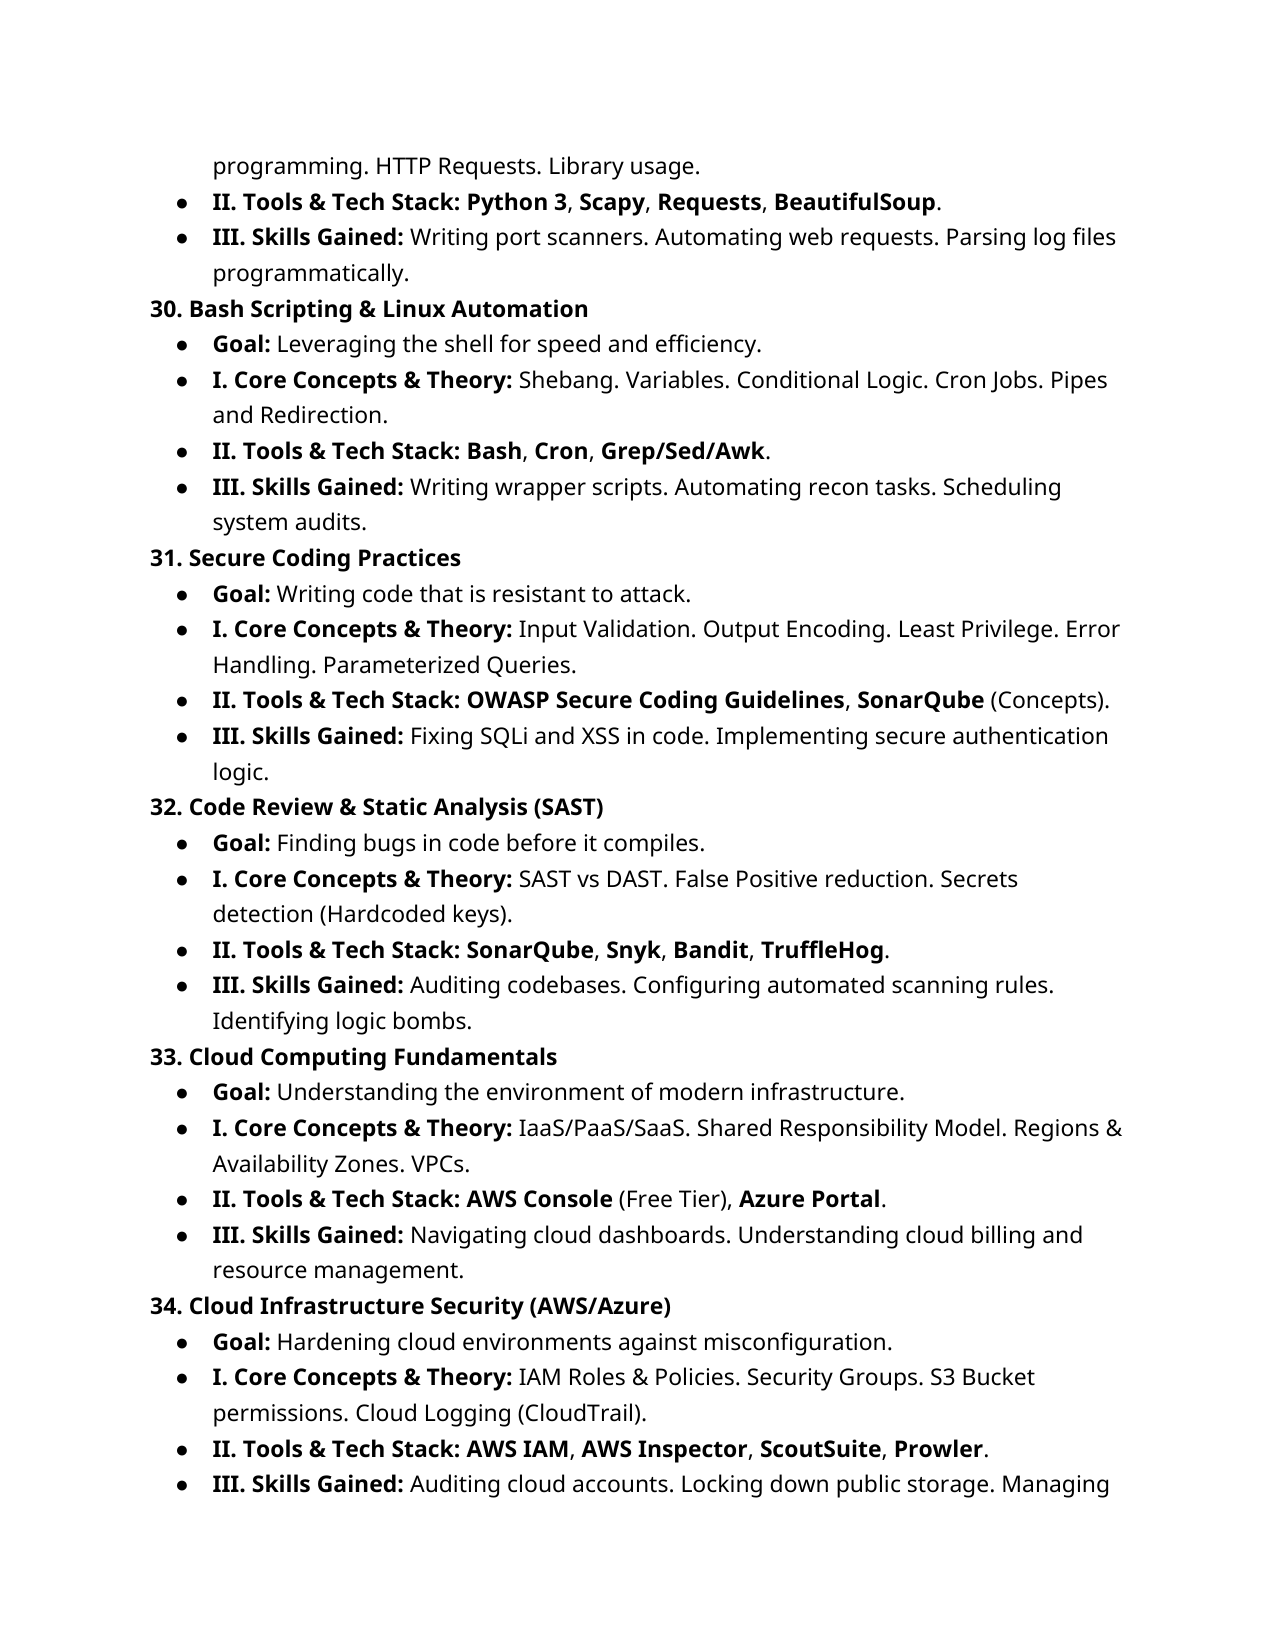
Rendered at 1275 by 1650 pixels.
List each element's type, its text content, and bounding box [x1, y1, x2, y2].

list I. Core Concepts & Theory: Shebang. Variables. Conditional Logic. Cron Jobs. Pipes and Redirection. [175, 364, 1125, 431]
text 30. Bash Scripting & Linux Automation [150, 292, 1125, 324]
list II. Tools & Tech Stack: AWS Console (Free Tier), Azure Portal. [175, 1183, 1125, 1214]
list III. Skills Gained: Fixing SQLi and XSS in code. Implementing secure authentication logic. [175, 720, 1125, 787]
list I. Core Concepts & Theory: IaaS/PaaS/SaaS. Shared Responsibility Model. Regions & Availability Zones. VPCs. [175, 1112, 1125, 1179]
list III. Skills Gained: Writing port scanners. Automating web requests. Parsing log files programmatically. [175, 221, 1125, 288]
list Goal: Writing code that is resistant to attack. [175, 577, 1125, 609]
list III. Skills Gained: Auditing cloud accounts. Locking down public storage. Managing [175, 1468, 1125, 1499]
list III. Skills Gained: Writing wrapper scripts. Automating recon tasks. Scheduling system audits. [175, 471, 1125, 537]
text 31. Secure Coding Practices [150, 542, 1125, 573]
list II. Tools & Tech Stack: AWS IAM, AWS Inspector, ScoutSuite, Prowler. [175, 1432, 1125, 1464]
list II. Tools & Tech Stack: SonarQube, Snyk, Bandit, TruffleHog. [175, 934, 1125, 965]
text 34. Cloud Infrastructure Security (AWS/Azure) [150, 1290, 1125, 1321]
list II. Tools & Tech Stack: Python 3, Scapy, Requests, BeautifulSoup. [175, 186, 1125, 217]
list Goal: Understanding the environment of modern infrastructure. [175, 1076, 1125, 1107]
list II. Tools & Tech Stack: OWASP Secure Coding Guidelines, SonarQube (Concepts). [175, 684, 1125, 716]
text 32. Code Review & Static Analysis (SAST) [150, 791, 1125, 822]
list programming. HTTP Requests. Library usage. [175, 150, 1125, 181]
text 33. Cloud Computing Fundamentals [150, 1041, 1125, 1072]
list I. Core Concepts & Theory: IAM Roles & Policies. Security Groups. S3 Bucket permissions. Cloud Logging (CloudTrail). [175, 1361, 1125, 1428]
list Goal: Finding bugs in code before it compiles. [175, 827, 1125, 858]
list Goal: Hardening cloud environments against misconfiguration. [175, 1326, 1125, 1357]
list I. Core Concepts & Theory: SAST vs DAST. False Positive reduction. Secrets detection (Hardcoded keys). [175, 862, 1125, 929]
list Goal: Leveraging the shell for speed and efficiency. [175, 328, 1125, 359]
list I. Core Concepts & Theory: Input Validation. Output Encoding. Least Privilege. Error Handling. Parameterized Queries. [175, 613, 1125, 680]
list II. Tools & Tech Stack: Bash, Cron, Grep/Sed/Awk. [175, 435, 1125, 466]
list III. Skills Gained: Auditing codebases. Configuring automated scanning rules. Identifying logic bombs. [175, 969, 1125, 1036]
list III. Skills Gained: Navigating cloud dashboards. Understanding cloud billing and resource management. [175, 1219, 1125, 1286]
